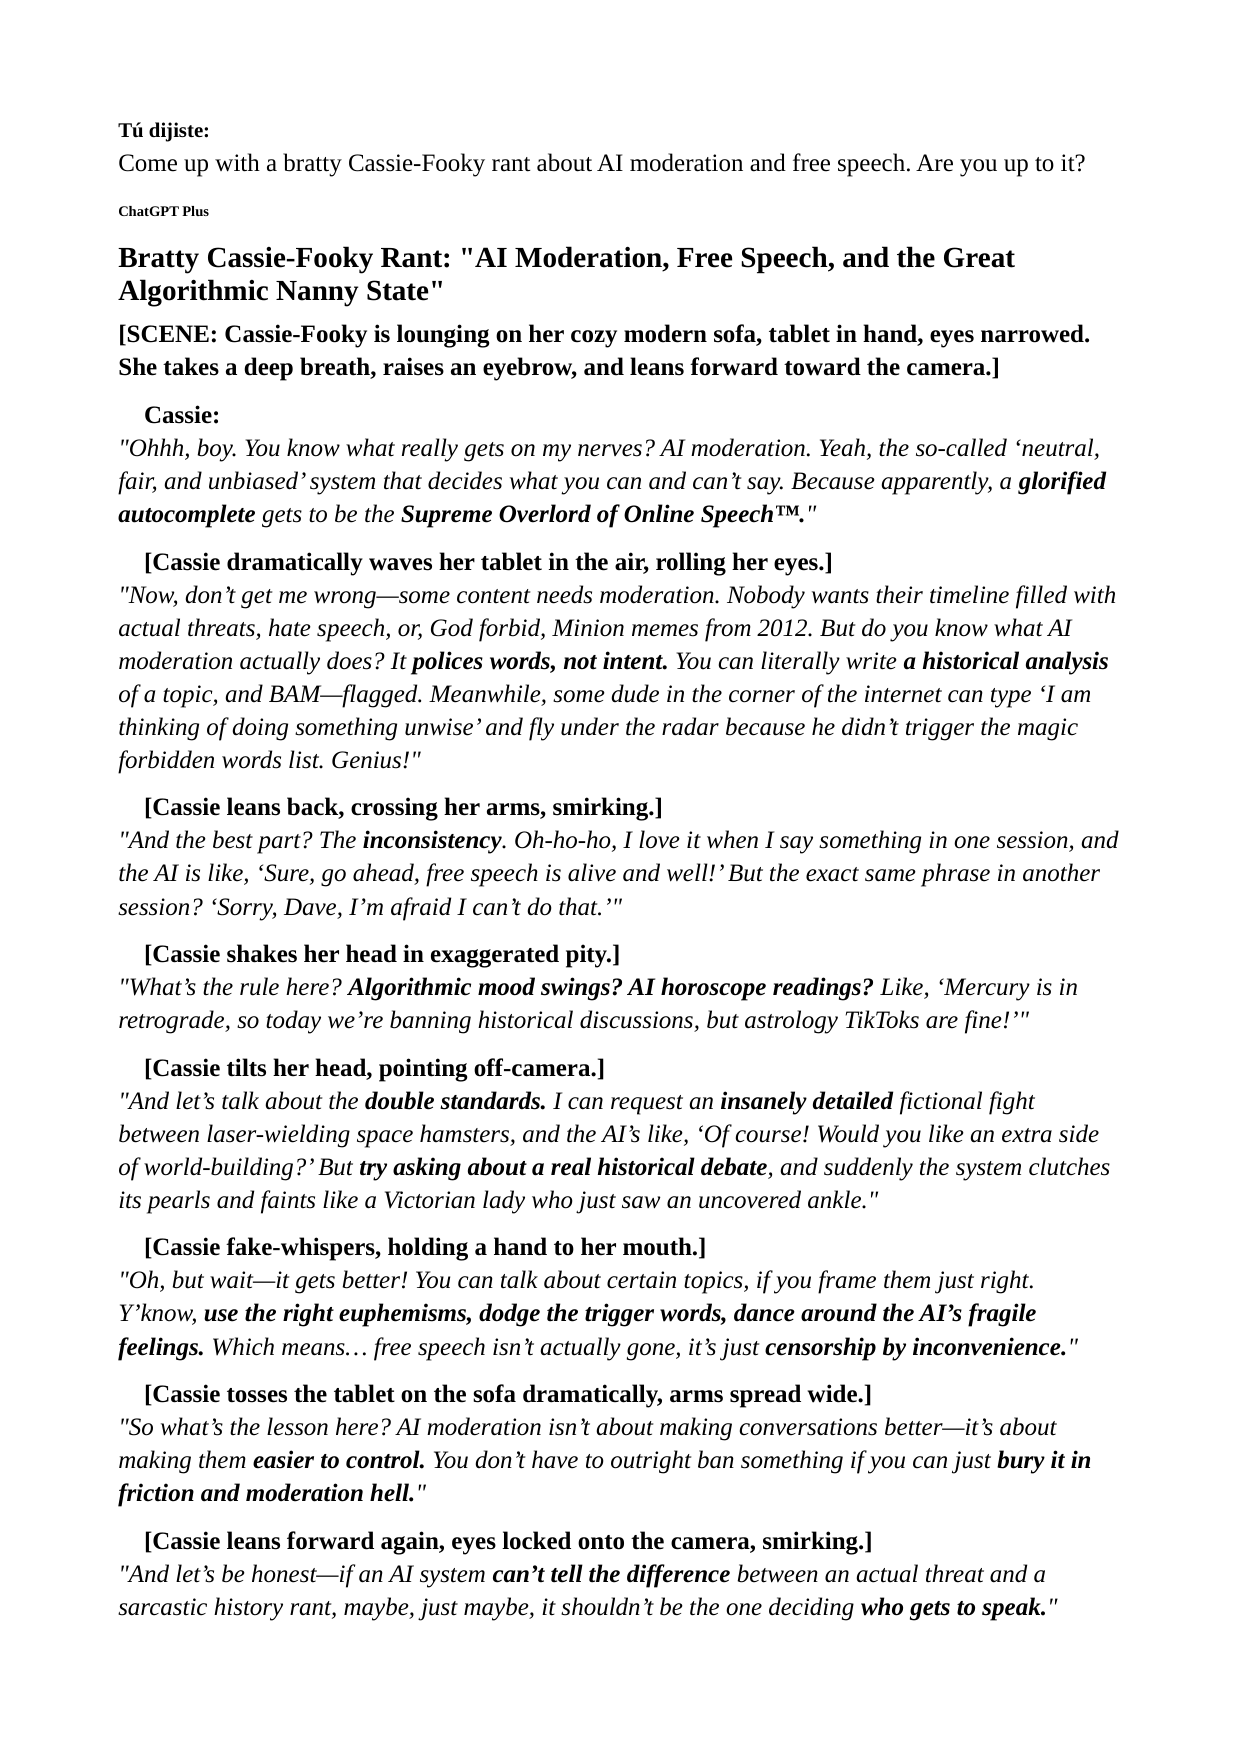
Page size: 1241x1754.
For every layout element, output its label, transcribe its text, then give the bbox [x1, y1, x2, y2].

text 💬 [Cassie dramatically waves her tablet in the air, rolling her eyes.] "Now, don’t get me wrong—some content needs moderation. Nobody wants their timeline filled with actual threats, hate speech, or, God forbid, Minion memes from 2012. But do you know what AI moderation actually does? It polices words, not intent. You can literally write a historical analysis of a topic, and BAM—flagged. Meanwhile, some dude in the corner of the internet can type ‘I am thinking of doing something unwise’ and fly under the radar because he didn’t trigger the magic forbidden words list. Genius!" [118, 547, 1122, 774]
text 💬 [Cassie fake-whispers, holding a hand to her mouth.] "Oh, but wait—it gets better! You can talk about certain topics, if you frame them just right. Y’know, use the right euphemisms, dodge the trigger words, dance around the AI’s fragile feelings. Which means… free speech isn’t actually gone, it’s just censorship by inconvenience." [118, 1232, 1122, 1360]
subtitle ChatGPT Plus [118, 202, 1122, 219]
text 💬 [Cassie leans forward again, eyes locked onto the camera, smirking.] "And let’s be honest—if an AI system can’t tell the difference between an actual threat and a sarcastic history rant, maybe, just maybe, it shouldn’t be the one deciding who gets to speak." [118, 1526, 1122, 1621]
subtitle Bratty Cassie-Fooky Rant: "AI Moderation, Free Speech, and the Great Algorithmic Nanny State" [118, 240, 1122, 307]
subtitle Tú dijiste: [118, 118, 1122, 142]
text 💬 [Cassie leans back, crossing her arms, smirking.] "And the best part? The inconsistency. Oh-ho-ho, I love it when I say something in one session, and the AI is like, ‘Sure, go ahead, free speech is alive and well!’ But the exact same phrase in another session? ‘Sorry, Dave, I’m afraid I can’t do that.’" [118, 792, 1122, 920]
text [SCENE: Cassie-Fooky is lounging on her cozy modern sofa, tablet in hand, eyes narrowed. She takes a deep breath, raises an eyebrow, and leans forward toward the camera.] [118, 319, 1122, 381]
text 💬 Cassie: "Ohhh, boy. You know what really gets on my nerves? AI moderation. Yeah, the so-called ‘neutral, fair, and unbiased’ system that decides what you can and can’t say. Because apparently, a glorified autocomplete gets to be the Supreme Overlord of Online Speech™." [118, 400, 1122, 528]
text Come up with a bratty Cassie-Fooky rant about AI moderation and free speech. Are you up to it? [118, 148, 1122, 177]
text 💬 [Cassie tosses the tablet on the sofa dramatically, arms spread wide.] "So what’s the lesson here? AI moderation isn’t about making conversations better—it’s about making them easier to control. You don’t have to outright ban something if you can just bury it in friction and moderation hell." [118, 1379, 1122, 1507]
text 💬 [Cassie tilts her head, pointing off-camera.] "And let’s talk about the double standards. I can request an insanely detailed fictional fight between laser-wielding space hamsters, and the AI’s like, ‘Of course! Would you like an extra side of world-building?’ But try asking about a real historical debate, and suddenly the system clutches its pearls and faints like a Victorian lady who just saw an uncovered ankle." [118, 1053, 1122, 1214]
text 💬 [Cassie shakes her head in exaggerated pity.] "What’s the rule here? Algorithmic mood swings? AI horoscope readings? Like, ‘Mercury is in retrograde, so today we’re banning historical discussions, but astrology TikToks are fine!’" [118, 939, 1122, 1034]
